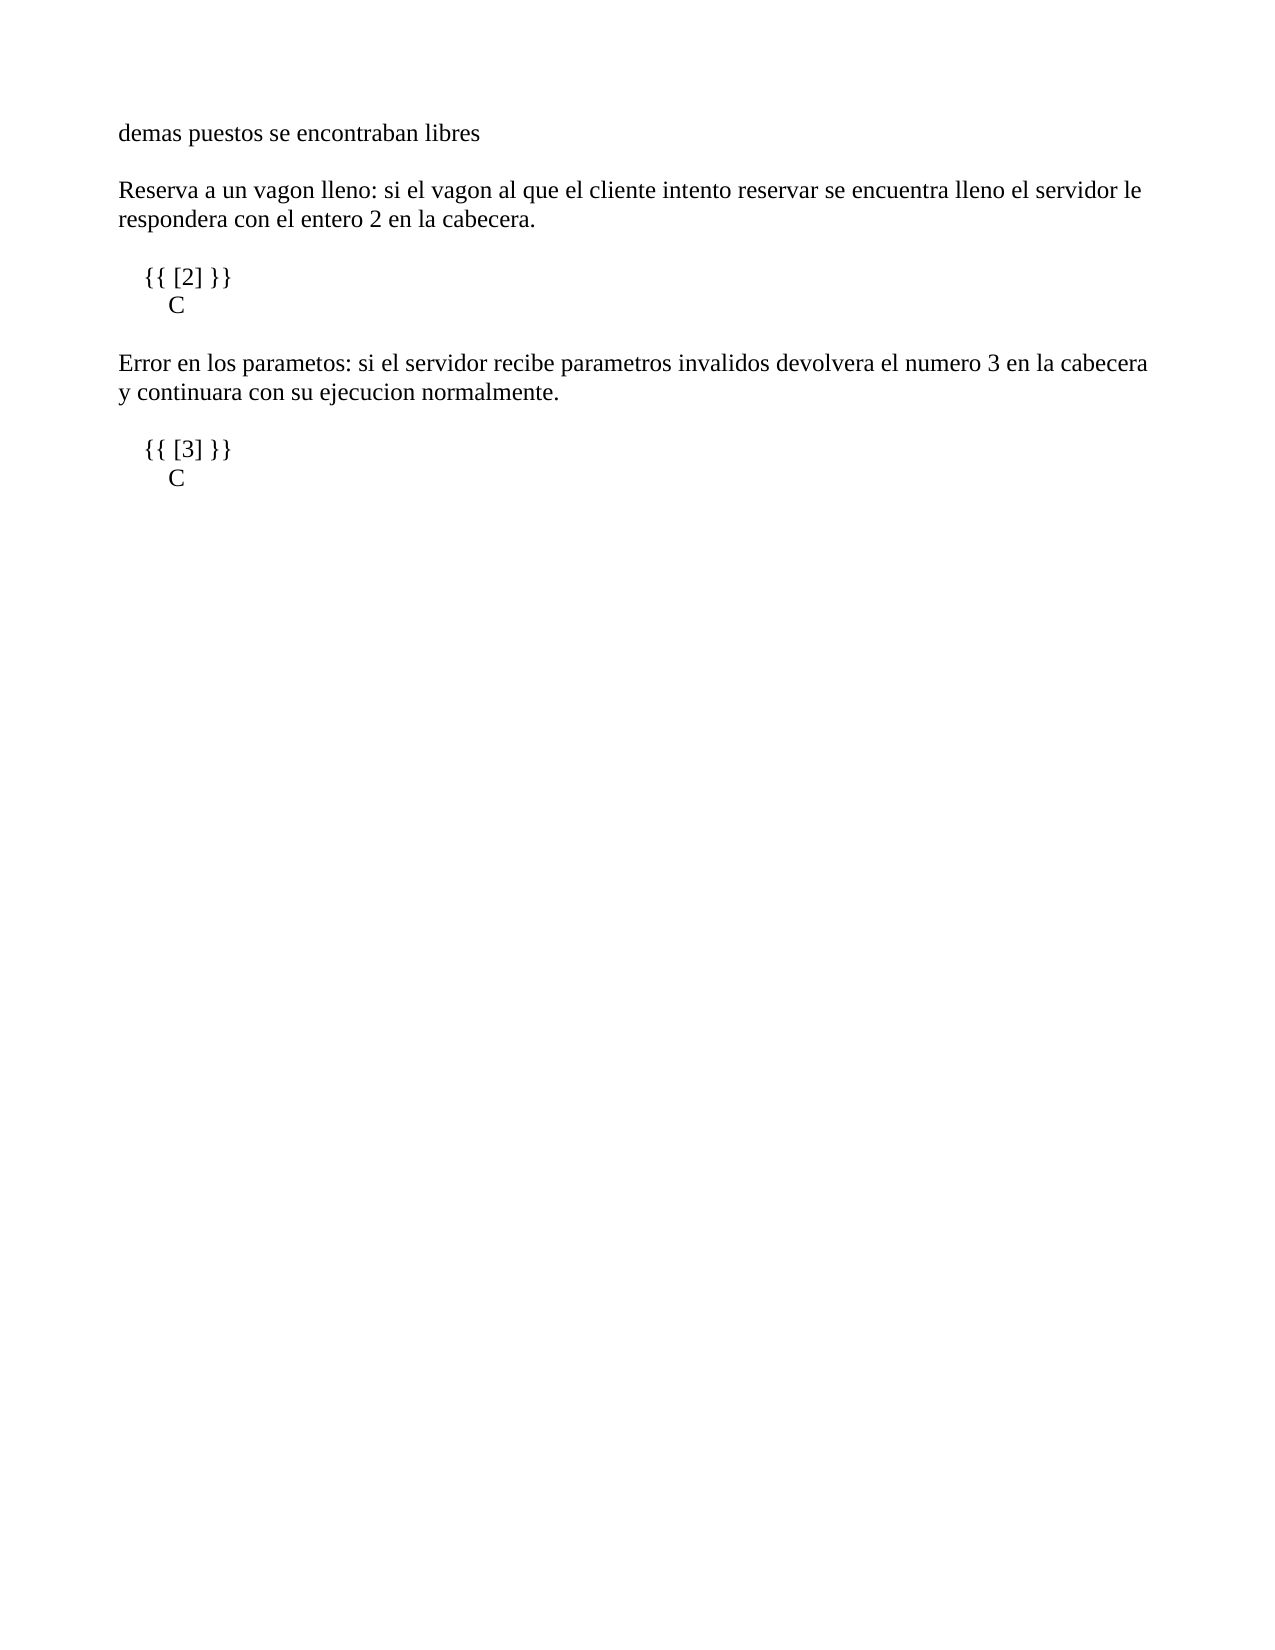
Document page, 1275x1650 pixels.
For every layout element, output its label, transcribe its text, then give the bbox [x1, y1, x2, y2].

text Reserva a un vagon lleno: si el vagon al que el cliente intento reservar se encuentra lleno el servidor le respondera con el entero 2 en la cabecera. [118, 176, 1157, 233]
text demas puestos se encontraban libres [118, 118, 1157, 147]
text C [118, 463, 1157, 492]
text {{ [2] }} [118, 262, 1157, 291]
text Error en los parametos: si el servidor recibe parametros invalidos devolvera el numero 3 en la cabecera y continuara con su ejecucion normalmente. [118, 348, 1157, 406]
text {{ [3] }} [118, 434, 1157, 463]
text C [118, 291, 1157, 319]
